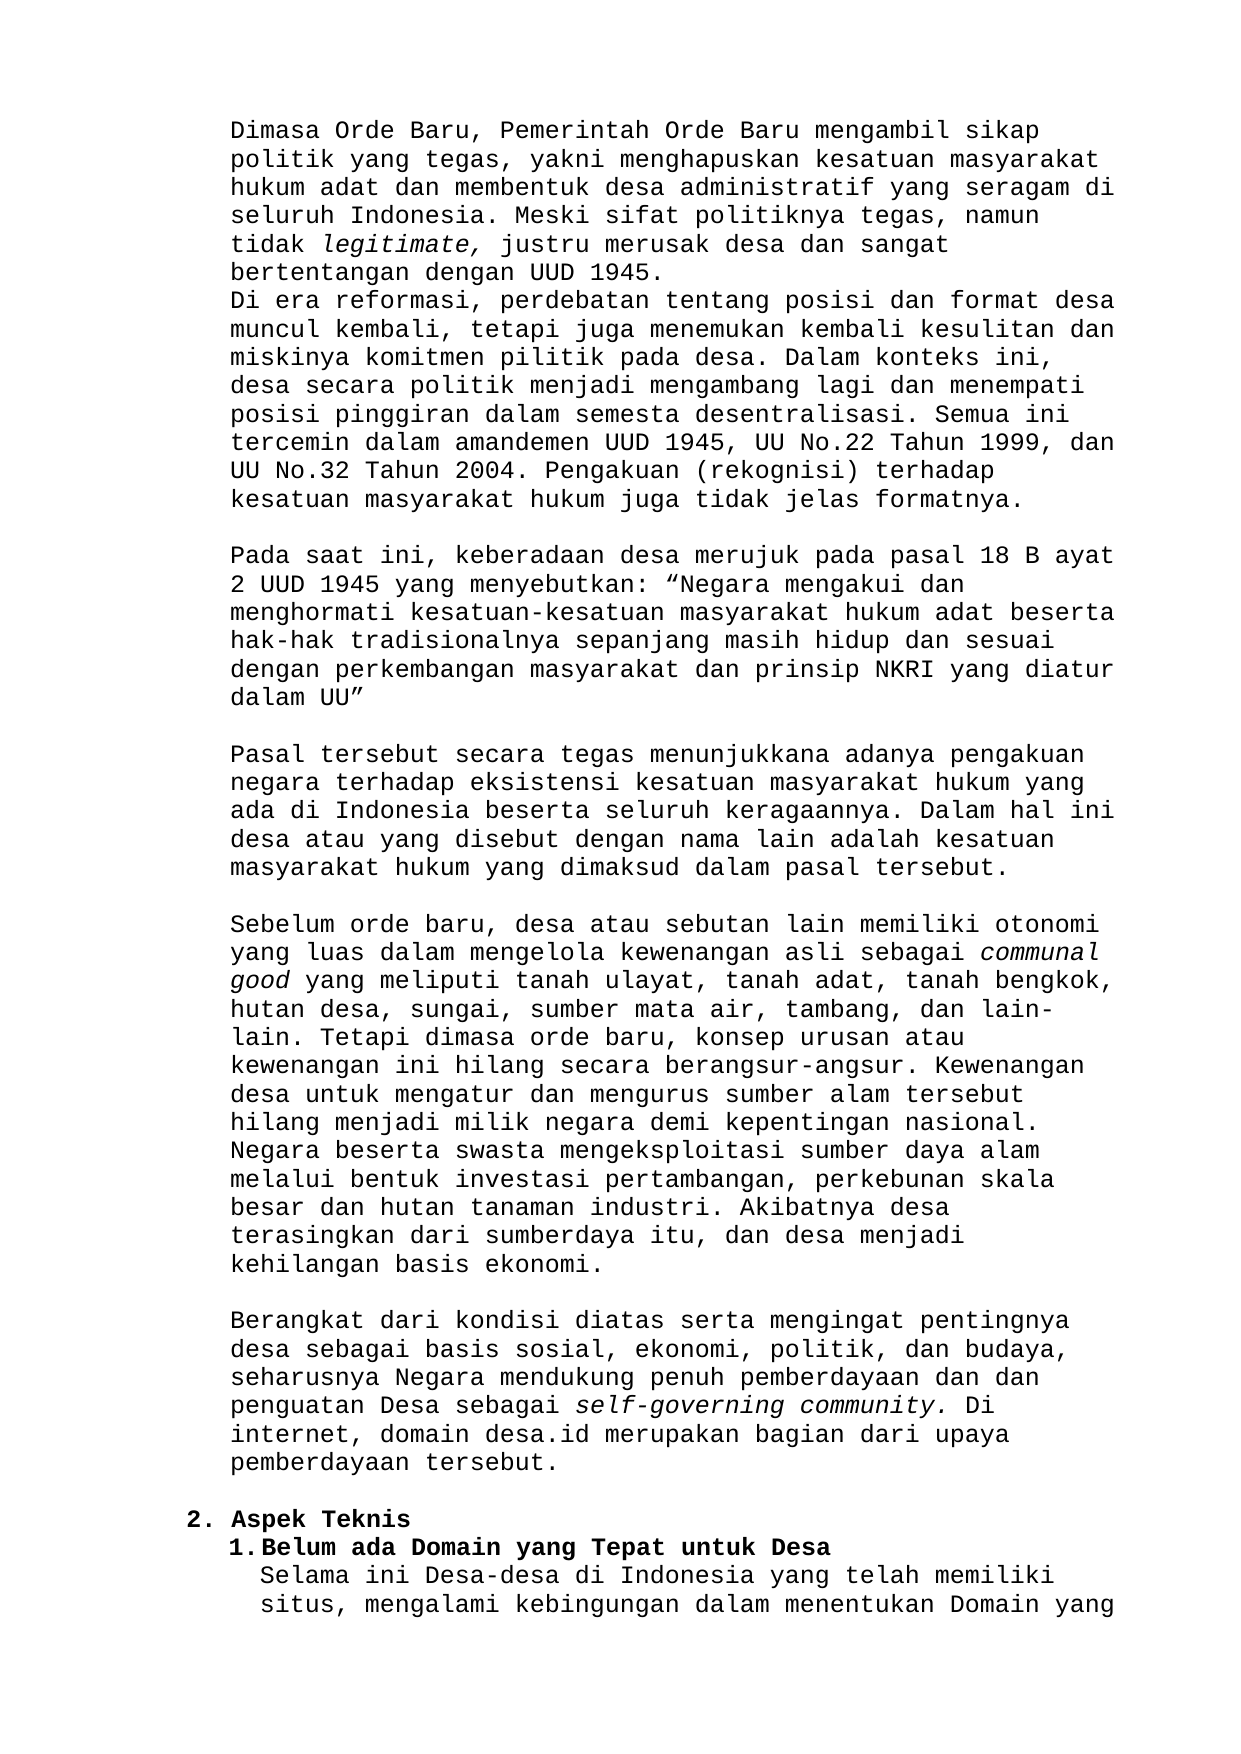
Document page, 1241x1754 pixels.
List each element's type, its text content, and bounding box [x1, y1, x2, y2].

text Berangkat dari kondisi diatas serta mengingat pentingnya desa sebagai basis sosial, ekonomi, politik, dan budaya, seharusnya Negara mendukung penuh pemberdayaan dan dan penguatan Desa sebagai self-governing community. Di internet, domain desa.id merupakan bagian dari upaya pemberdayaan tersebut. [230, 1308, 1123, 1478]
text Selama ini Desa-desa di Indonesia yang telah memiliki situs, mengalami kebingungan dalam menentukan Domain yang [259, 1563, 1123, 1620]
text Pada saat ini, keberadaan desa merujuk pada pasal 18 B ayat 2 UUD 1945 yang menyebutkan: “Negara mengakui dan menghormati kesatuan-kesatuan masyarakat hukum adat beserta hak-hak tradisionalnya sepanjang masih hidup dan sesuai dengan perkembangan masyarakat dan prinsip NKRI yang diatur dalam UU” [230, 543, 1123, 713]
list Belum ada Domain yang Tepat untuk Desa [228, 1535, 1123, 1563]
text Pasal tersebut secara tegas menunjukkana adanya pengakuan negara terhadap eksistensi kesatuan masyarakat hukum yang ada di Indonesia beserta seluruh keragaannya. Dalam hal ini desa atau yang disebut dengan nama lain adalah kesatuan masyarakat hukum yang dimaksud dalam pasal tersebut. [230, 741, 1123, 883]
text Di era reformasi, perdebatan tentang posisi dan format desa muncul kembali, tetapi juga menemukan kembali kesulitan dan miskinya komitmen pilitik pada desa. Dalam konteks ini, desa secara politik menjadi mengambang lagi dan menempati posisi pinggiran dalam semesta desentralisasi. Semua ini tercemin dalam amandemen UUD 1945, UU No.22 Tahun 1999, dan UU No.32 Tahun 2004. Pengakuan (rekognisi) terhadap kesatuan masyarakat hukum juga tidak jelas formatnya. [230, 288, 1123, 515]
text Sebelum orde baru, desa atau sebutan lain memiliki otonomi yang luas dalam mengelola kewenangan asli sebagai communal good yang meliputi tanah ulayat, tanah adat, tanah bengkok, hutan desa, sungai, sumber mata air, tambang, dan lain-lain. Tetapi dimasa orde baru, konsep urusan atau kewenangan ini hilang secara berangsur-angsur. Kewenangan desa untuk mengatur dan mengurus sumber alam tersebut hilang menjadi milik negara demi kepentingan nasional. Negara beserta swasta mengeksploitasi sumber daya alam melalui bentuk investasi pertambangan, perkebunan skala besar dan hutan tanaman industri. Akibatnya desa terasingkan dari sumberdaya itu, dan desa menjadi kehilangan basis ekonomi. [230, 911, 1123, 1280]
text 2. Aspek Teknis [186, 1506, 1123, 1535]
text Dimasa Orde Baru, Pemerintah Orde Baru mengambil sikap politik yang tegas, yakni menghapuskan kesatuan masyarakat hukum adat dan membentuk desa administratif yang seragam di seluruh Indonesia. Meski sifat politiknya tegas, namun tidak legitimate, justru merusak desa dan sangat bertentangan dengan UUD 1945. [230, 118, 1123, 288]
